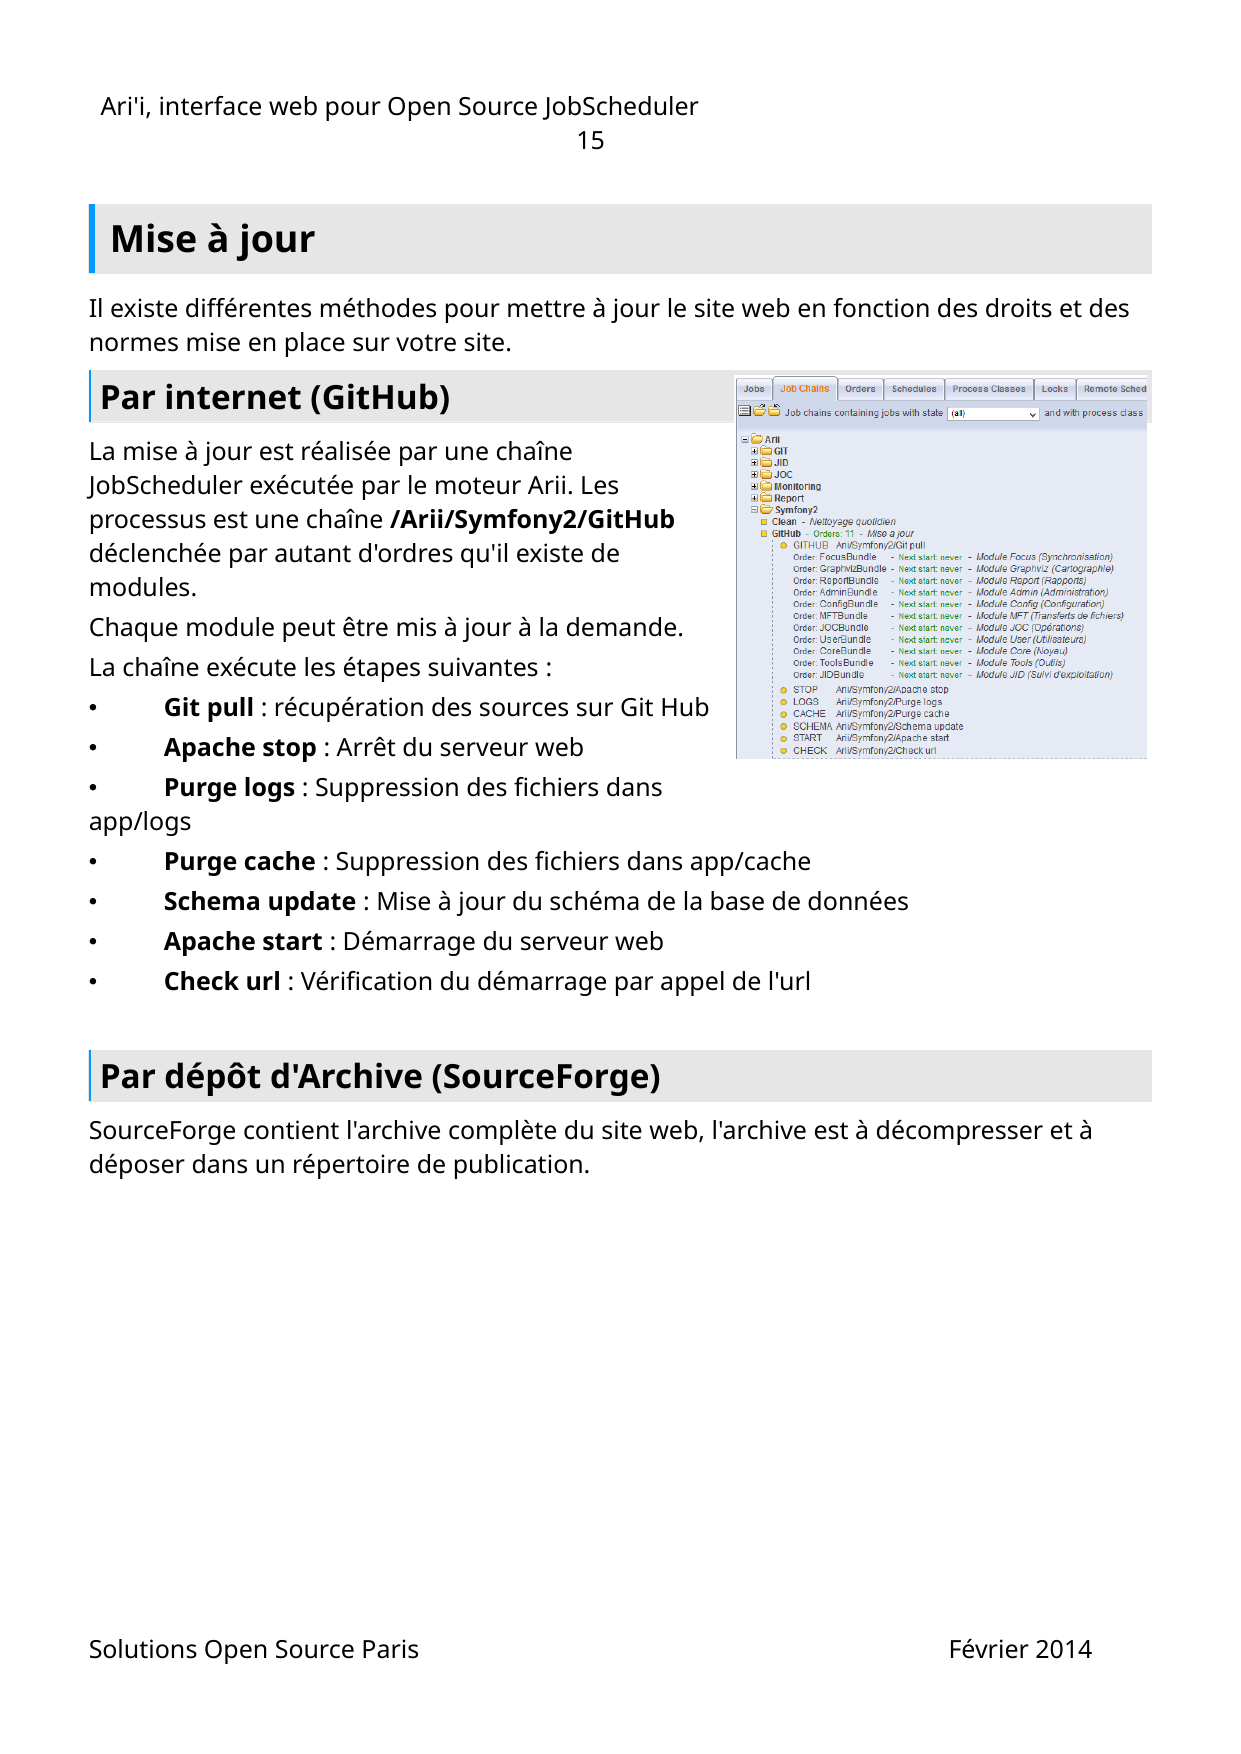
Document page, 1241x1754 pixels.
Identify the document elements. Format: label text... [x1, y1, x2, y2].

list Check url : Vérification du démarrage par appel de l'url [88, 964, 1152, 998]
list Schema update : Mise à jour du schéma de la base de données [88, 884, 1152, 918]
list Apache stop : Arrêt du serveur web [88, 730, 1152, 764]
text Chaque module peut être mis à jour à la demande. [88, 610, 734, 644]
list Apache start : Démarrage du serveur web [88, 924, 1152, 958]
subtitle Par internet (GitHub) [91, 371, 1151, 422]
text La mise à jour est réalisée par une chaîne JobScheduler exécutée par le moteur Arii. Les processus est une chaîne /Arii/Symfony2/GitHub déclenchée par autant d'ordres qu'il existe de modules. [88, 434, 734, 604]
text SourceForge contient l'archive complète du site web, l'archive est à décompresser et à déposer dans un répertoire de publication. [88, 1113, 1152, 1181]
text Il existe différentes méthodes pour mettre à jour le site web en fonction des droits et des normes mise en place sur votre site. [88, 291, 1152, 359]
list Purge cache : Suppression des fichiers dans app/cache [88, 844, 1152, 878]
subtitle Par dépôt d'Archive (SourceForge) [91, 1051, 1151, 1101]
text La chaîne exécute les étapes suivantes : [88, 650, 734, 684]
list Git pull : récupération des sources sur Git Hub [88, 690, 734, 724]
list Purge logs : Suppression des fichiers dans app/logs [88, 770, 1152, 838]
subtitle Mise à jour [95, 205, 1151, 273]
picture [734, 375, 1147, 759]
